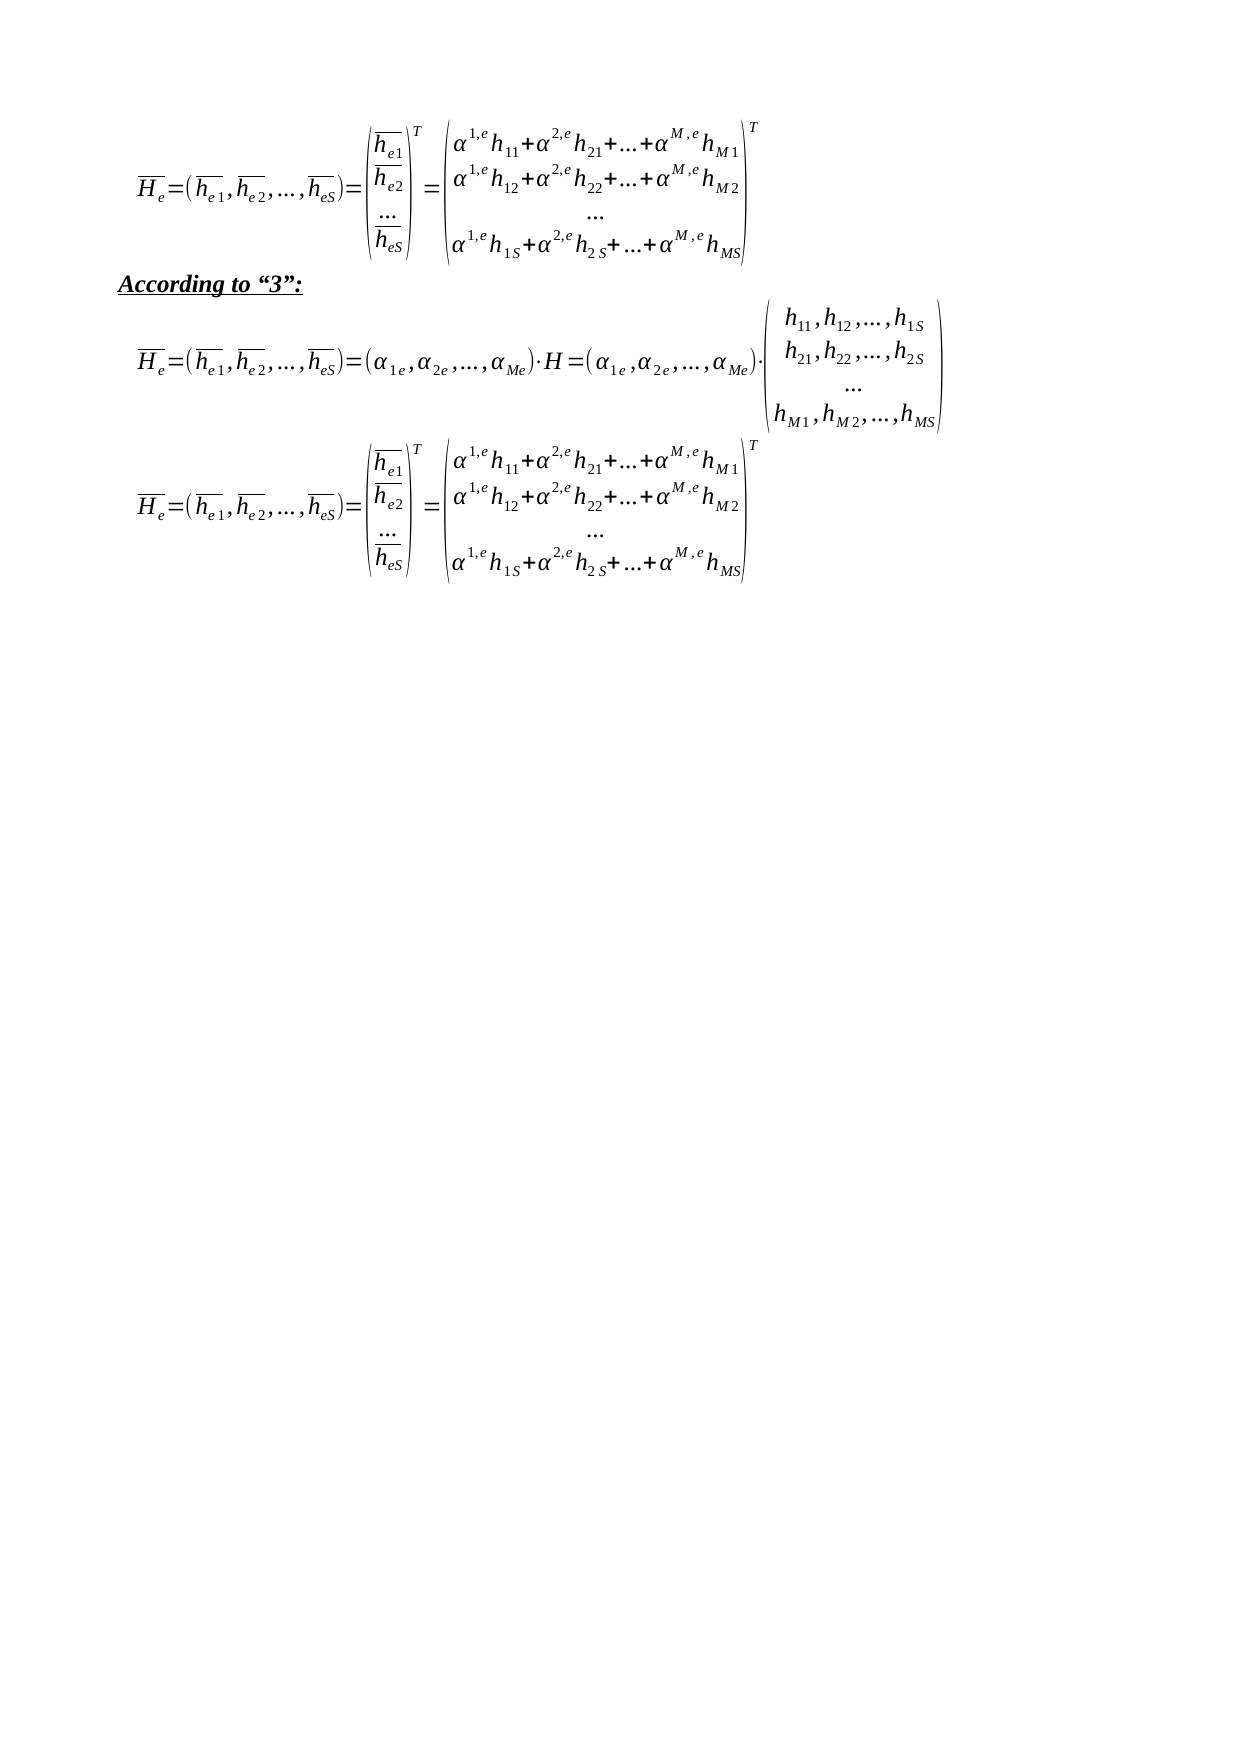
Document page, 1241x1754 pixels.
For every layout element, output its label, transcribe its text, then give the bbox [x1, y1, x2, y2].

text According to “3”: [118, 269, 1122, 297]
